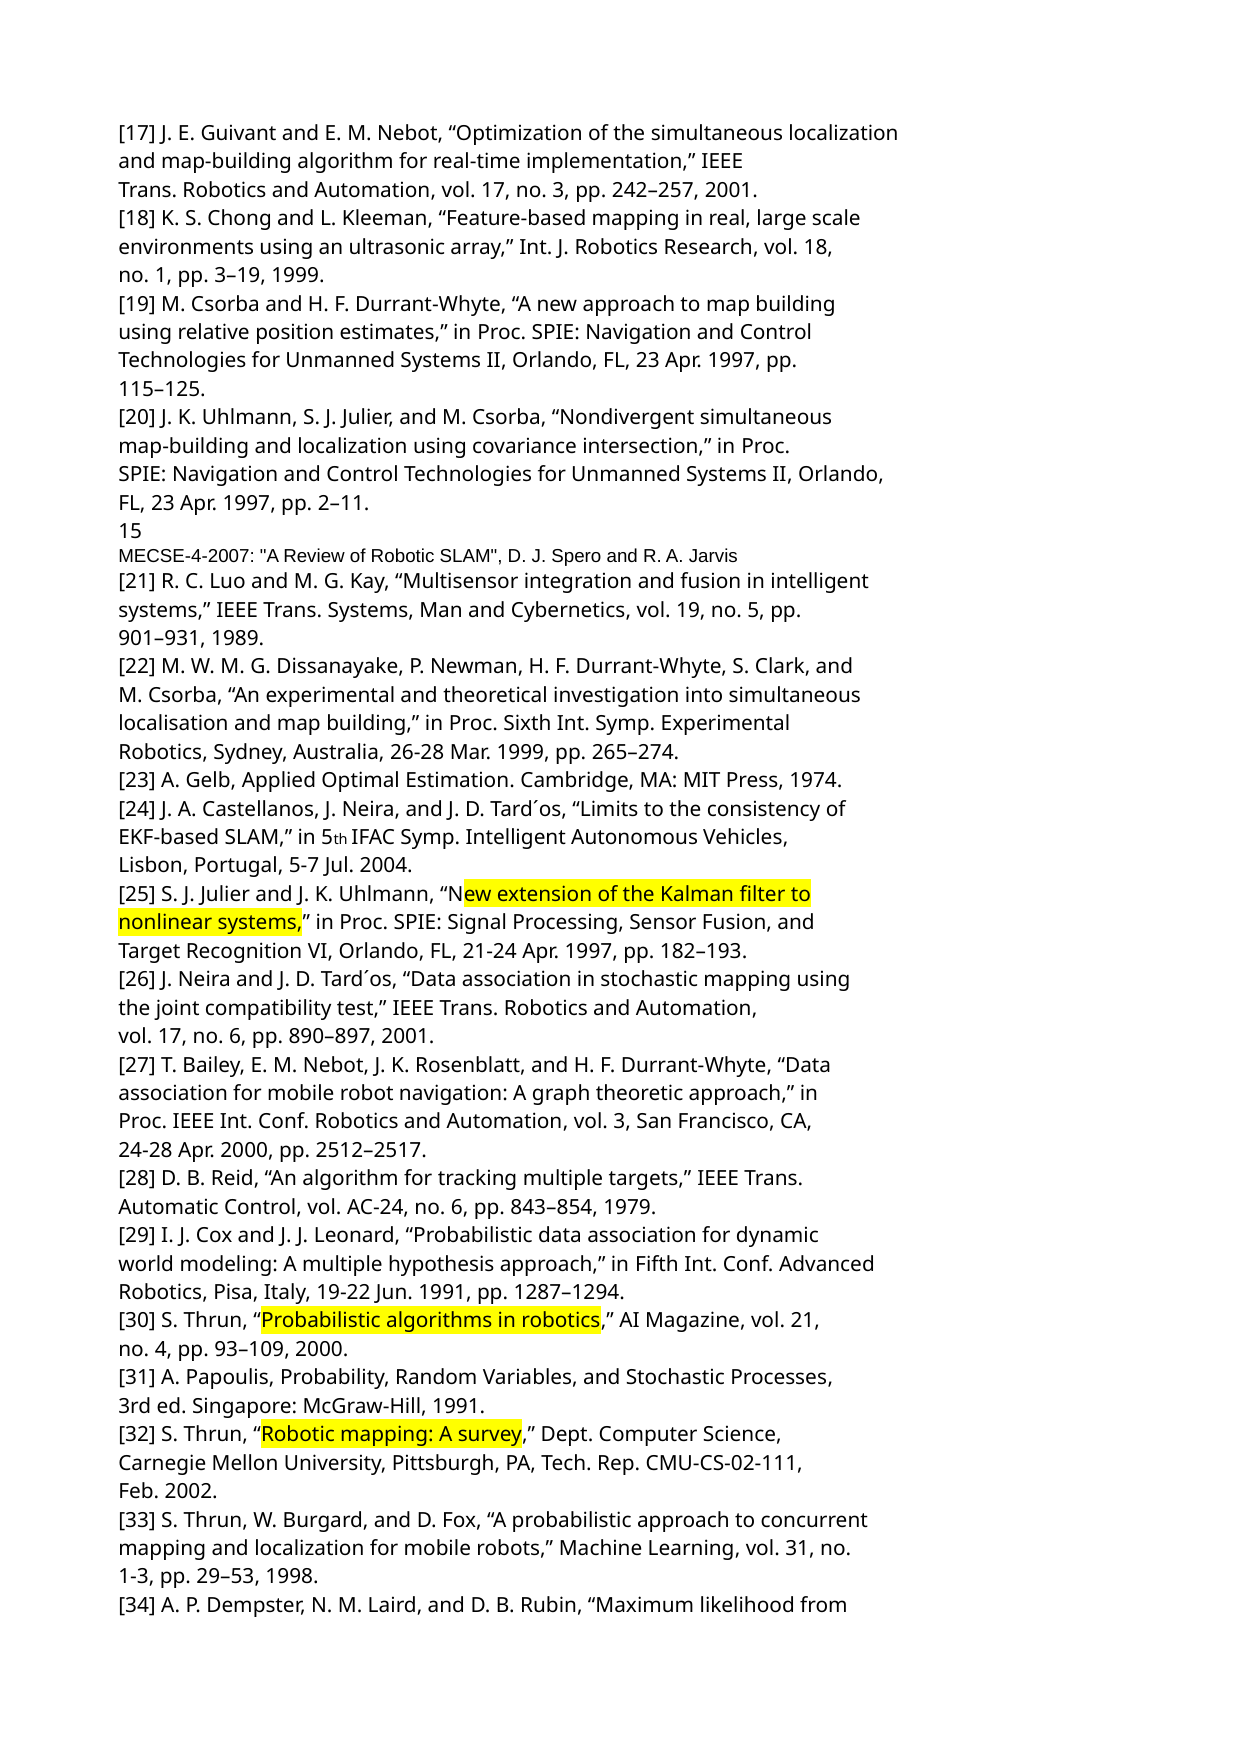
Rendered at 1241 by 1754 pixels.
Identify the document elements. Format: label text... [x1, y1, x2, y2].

text localisation and map building,” in Proc. Sixth Int. Symp. Experimental [118, 708, 1122, 737]
text 1-3, pp. 29–53, 1998. [118, 1562, 1122, 1590]
text [32] S. Thrun, “Robotic mapping: A survey,” Dept. Computer Science, [118, 1419, 1122, 1448]
text map-building and localization using covariance intersection,” in Proc. [118, 431, 1122, 459]
text Technologies for Unmanned Systems II, Orlando, FL, 23 Apr. 1997, pp. [118, 346, 1122, 374]
text [19] M. Csorba and H. F. Durrant-Whyte, “A new approach to map building [118, 289, 1122, 317]
text Proc. IEEE Int. Conf. Robotics and Automation, vol. 3, San Francisco, CA, [118, 1107, 1122, 1135]
text systems,” IEEE Trans. Systems, Man and Cybernetics, vol. 19, no. 5, pp. [118, 595, 1122, 623]
text [29] I. J. Cox and J. J. Leonard, “Probabilistic data association for dynamic [118, 1220, 1122, 1249]
text [22] M. W. M. G. Dissanayake, P. Newman, H. F. Durrant-Whyte, S. Clark, and [118, 652, 1122, 680]
text [31] A. Papoulis, Probability, Random Variables, and Stochastic Processes, [118, 1362, 1122, 1391]
text Feb. 2002. [118, 1476, 1122, 1505]
text no. 1, pp. 3–19, 1999. [118, 260, 1122, 289]
text [27] T. Bailey, E. M. Nebot, J. K. Rosenblatt, and H. F. Durrant-Whyte, “Data [118, 1050, 1122, 1078]
text [20] J. K. Uhlmann, S. J. Julier, and M. Csorba, “Nondivergent simultaneous [118, 402, 1122, 431]
text Target Recognition VI, Orlando, FL, 21-24 Apr. 1997, pp. 182–193. [118, 936, 1122, 964]
text [18] K. S. Chong and L. Kleeman, “Feature-based mapping in real, large scale [118, 203, 1122, 232]
text Carnegie Mellon University, Pittsburgh, PA, Tech. Rep. CMU-CS-02-111, [118, 1448, 1122, 1476]
text using relative position estimates,” in Proc. SPIE: Navigation and Control [118, 317, 1122, 346]
text [25] S. J. Julier and J. K. Uhlmann, “New extension of the Kalman filter to [118, 879, 1122, 907]
text 901–931, 1989. [118, 623, 1122, 652]
text [24] J. A. Castellanos, J. Neira, and J. D. Tard´os, “Limits to the consistency of [118, 794, 1122, 822]
text [28] D. B. Reid, “An algorithm for tracking multiple targets,” IEEE Trans. [118, 1163, 1122, 1192]
text 115–125. [118, 374, 1122, 402]
text Robotics, Pisa, Italy, 19-22 Jun. 1991, pp. 1287–1294. [118, 1277, 1122, 1306]
text Lisbon, Portugal, 5-7 Jul. 2004. [118, 851, 1122, 879]
text [17] J. E. Guivant and E. M. Nebot, “Optimization of the simultaneous localization [118, 118, 1122, 147]
text association for mobile robot navigation: A graph theoretic approach,” in [118, 1078, 1122, 1107]
text and map-building algorithm for real-time implementation,” IEEE [118, 147, 1122, 175]
text Automatic Control, vol. AC-24, no. 6, pp. 843–854, 1979. [118, 1192, 1122, 1220]
text M. Csorba, “An experimental and theoretical investigation into simultaneous [118, 680, 1122, 708]
text MECSE-4-2007: "A Review of Robotic SLAM", D. J. Spero and R. A. Jarvis [118, 545, 1122, 566]
text 24-28 Apr. 2000, pp. 2512–2517. [118, 1135, 1122, 1163]
text world modeling: A multiple hypothesis approach,” in Fifth Int. Conf. Advanced [118, 1249, 1122, 1277]
text [23] A. Gelb, Applied Optimal Estimation. Cambridge, MA: MIT Press, 1974. [118, 765, 1122, 794]
text no. 4, pp. 93–109, 2000. [118, 1334, 1122, 1362]
text [26] J. Neira and J. D. Tard´os, “Data association in stochastic mapping using [118, 964, 1122, 993]
text nonlinear systems,” in Proc. SPIE: Signal Processing, Sensor Fusion, and [118, 907, 1122, 936]
text Robotics, Sydney, Australia, 26-28 Mar. 1999, pp. 265–274. [118, 737, 1122, 765]
text [21] R. C. Luo and M. G. Kay, “Multisensor integration and fusion in intelligent [118, 566, 1122, 595]
text 3rd ed. Singapore: McGraw-Hill, 1991. [118, 1391, 1122, 1419]
text [30] S. Thrun, “Probabilistic algorithms in robotics,” AI Magazine, vol. 21, [118, 1306, 1122, 1334]
text vol. 17, no. 6, pp. 890–897, 2001. [118, 1021, 1122, 1050]
text the joint compatibility test,” IEEE Trans. Robotics and Automation, [118, 993, 1122, 1021]
text FL, 23 Apr. 1997, pp. 2–11. [118, 488, 1122, 516]
text environments using an ultrasonic array,” Int. J. Robotics Research, vol. 18, [118, 232, 1122, 260]
text [33] S. Thrun, W. Burgard, and D. Fox, “A probabilistic approach to concurrent [118, 1505, 1122, 1533]
text mapping and localization for mobile robots,” Machine Learning, vol. 31, no. [118, 1533, 1122, 1562]
text Trans. Robotics and Automation, vol. 17, no. 3, pp. 242–257, 2001. [118, 175, 1122, 203]
text SPIE: Navigation and Control Technologies for Unmanned Systems II, Orlando, [118, 459, 1122, 488]
text EKF-based SLAM,” in 5th IFAC Symp. Intelligent Autonomous Vehicles, [118, 822, 1122, 851]
text [34] A. P. Dempster, N. M. Laird, and D. B. Rubin, “Maximum likelihood from [118, 1590, 1122, 1618]
text 15 [118, 516, 1122, 545]
